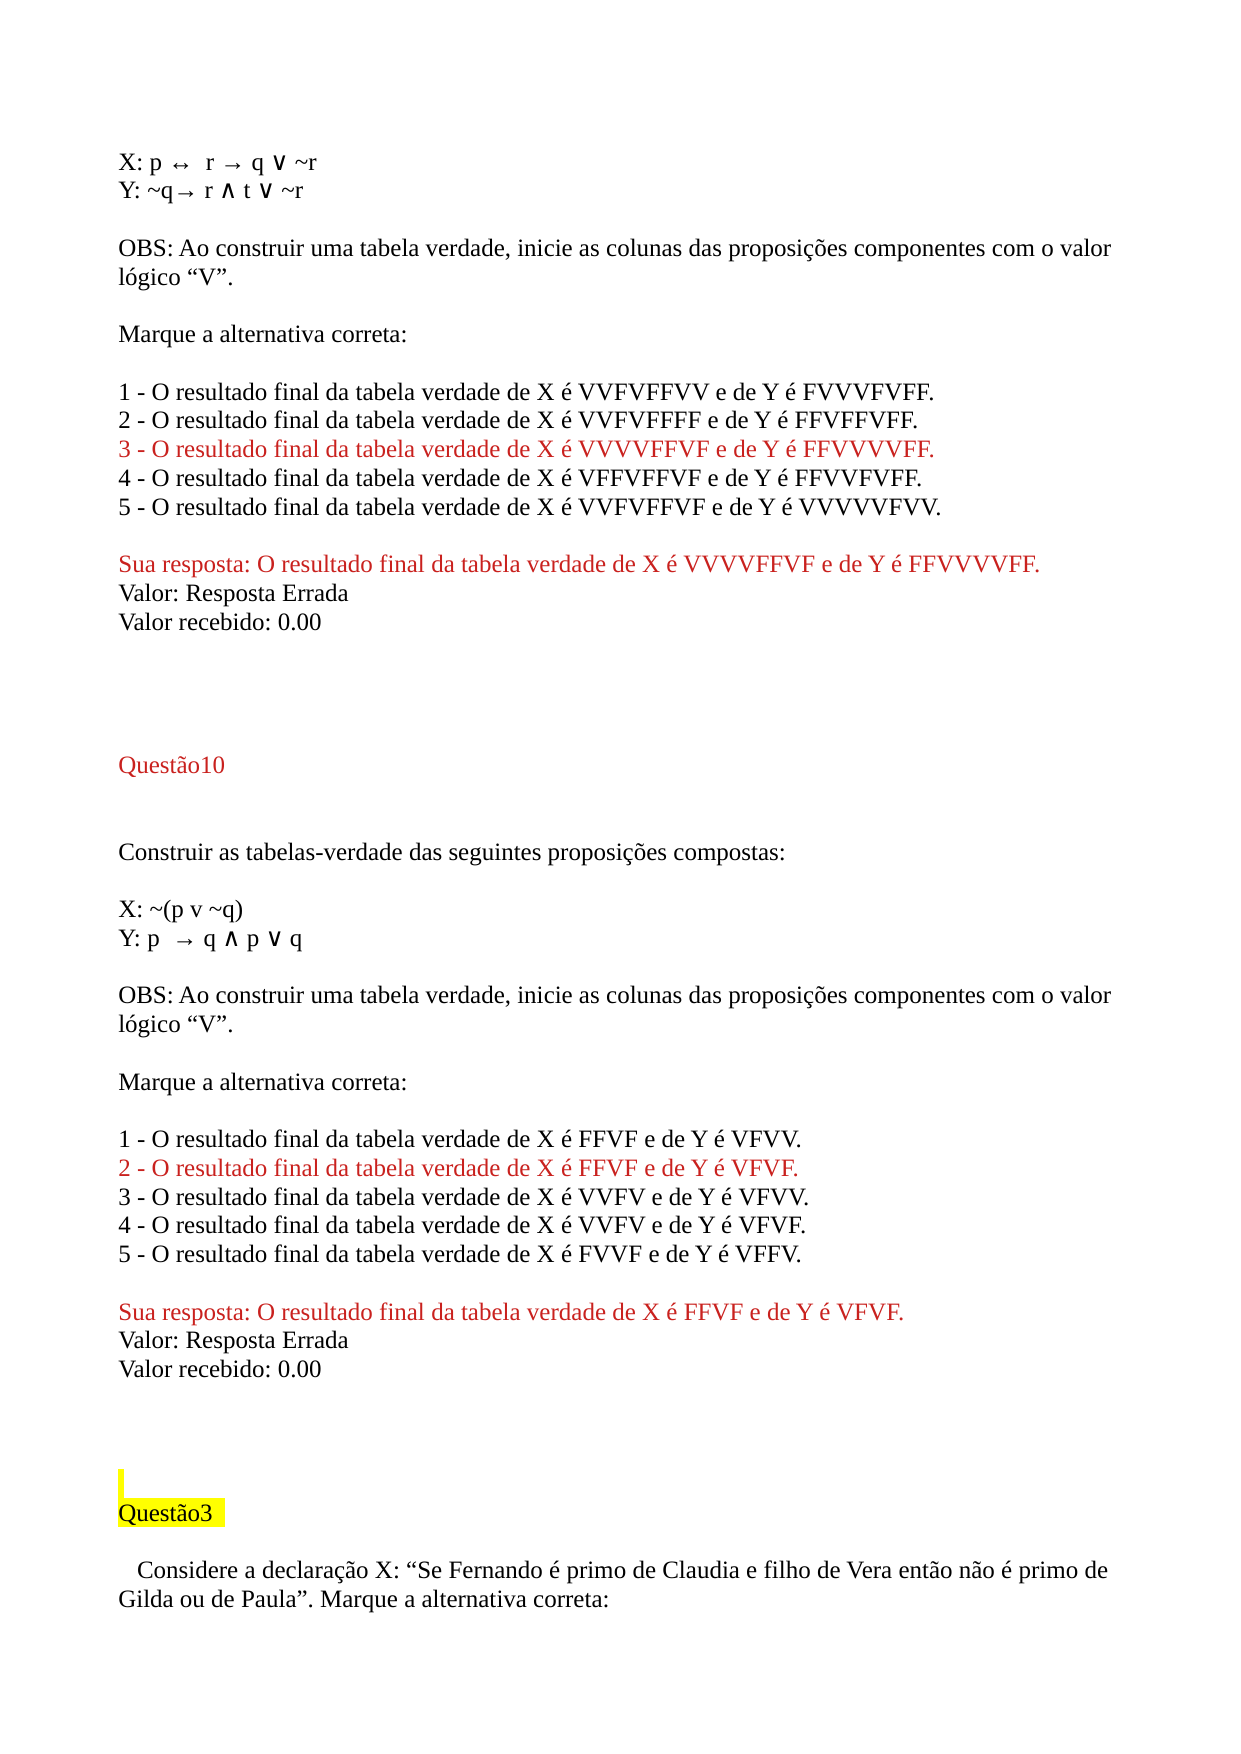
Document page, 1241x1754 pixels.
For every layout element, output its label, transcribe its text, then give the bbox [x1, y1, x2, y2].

text 3 - O resultado final da tabela verdade de X é VVVVFFVF e de Y é FFVVVVFF. [118, 434, 1122, 463]
text 2 - O resultado final da tabela verdade de X é FFVF e de Y é VFVF. [118, 1153, 1122, 1182]
text Y: p → q ∧ p ∨ q [118, 923, 1122, 952]
text Construir as tabelas-verdade das seguintes proposições compostas: [118, 837, 1122, 866]
text Questão3 [118, 1498, 1122, 1527]
text 4 - O resultado final da tabela verdade de X é VFFVFFVF e de Y é FFVVFVFF. [118, 463, 1122, 492]
text Y: ~q→ r ∧ t ∨ ~r [118, 176, 1122, 204]
text Valor: Resposta Errada [118, 1326, 1122, 1354]
text Sua resposta: O resultado final da tabela verdade de X é VVVVFFVF e de Y é FFVVVVFF. [118, 549, 1122, 578]
text Valor: Resposta Errada [118, 578, 1122, 607]
text 1 - O resultado final da tabela verdade de X é FFVF e de Y é VFVV. [118, 1124, 1122, 1153]
text OBS: Ao construir uma tabela verdade, inicie as colunas das proposições componentes com o valor lógico “V”. [118, 233, 1122, 291]
text 2 - O resultado final da tabela verdade de X é VVFVFFFF e de Y é FFVFFVFF. [118, 406, 1122, 434]
text X: p ↔ r → q ∨ ~r [118, 147, 1122, 176]
text 4 - O resultado final da tabela verdade de X é VVFV e de Y é VFVF. [118, 1211, 1122, 1239]
text Valor recebido: 0.00 [118, 607, 1122, 636]
text Sua resposta: O resultado final da tabela verdade de X é FFVF e de Y é VFVF. [118, 1297, 1122, 1326]
text OBS: Ao construir uma tabela verdade, inicie as colunas das proposições componentes com o valor lógico “V”. [118, 981, 1122, 1038]
text Considere a declaração X: “Se Fernando é primo de Claudia e filho de Vera então não é primo de Gilda ou de Paula”. Marque a alternativa correta: [118, 1556, 1122, 1613]
text Valor recebido: 0.00 [118, 1354, 1122, 1383]
text 1 - O resultado final da tabela verdade de X é VVFVFFVV e de Y é FVVVFVFF. [118, 377, 1122, 406]
text Marque a alternativa correta: [118, 319, 1122, 348]
text 5 - O resultado final da tabela verdade de X é VVFVFFVF e de Y é VVVVVFVV. [118, 492, 1122, 521]
text X: ~(p v ~q) [118, 894, 1122, 923]
text Questão10 [118, 751, 1122, 779]
text Marque a alternativa correta: [118, 1067, 1122, 1096]
text 5 - O resultado final da tabela verdade de X é FVVF e de Y é VFFV. [118, 1239, 1122, 1268]
text 3 - O resultado final da tabela verdade de X é VVFV e de Y é VFVV. [118, 1182, 1122, 1211]
